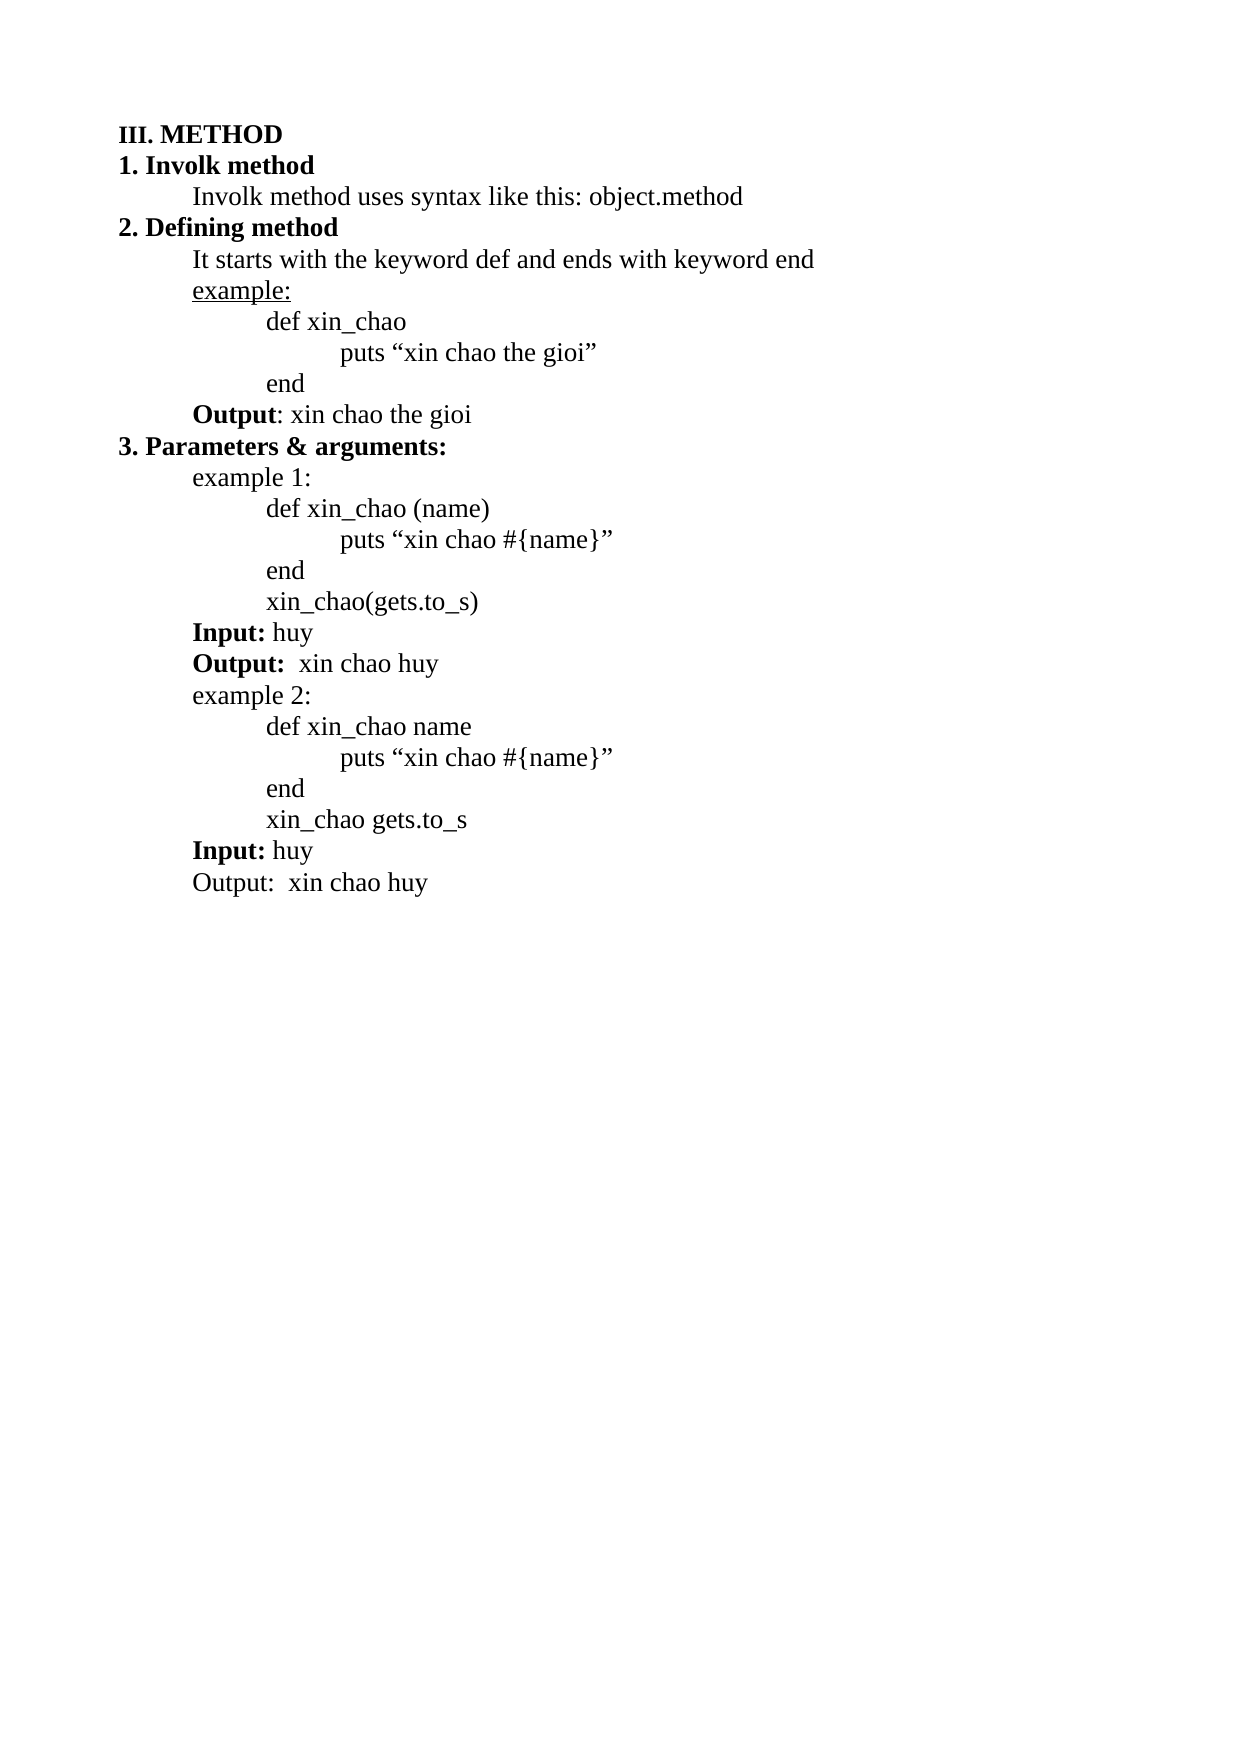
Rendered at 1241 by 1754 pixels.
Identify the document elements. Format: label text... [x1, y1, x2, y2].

text Input: huy [118, 834, 1122, 866]
text 2. Defining method [118, 212, 1122, 243]
text Output: xin chao huy [118, 866, 1122, 897]
text puts “xin chao #{name}” [118, 741, 1122, 772]
text puts “xin chao the gioi” [118, 336, 1122, 367]
text def xin_chao [118, 305, 1122, 336]
text end [118, 367, 1122, 398]
text example 1: [118, 461, 1122, 492]
text Output: xin chao huy [118, 648, 1122, 679]
text xin_chao gets.to_s [118, 803, 1122, 834]
text 1. Involk method [118, 149, 1122, 180]
text def xin_chao (name) [118, 492, 1122, 523]
text It starts with the keyword def and ends with keyword end [118, 243, 1122, 274]
text Input: huy [118, 616, 1122, 648]
text Output: xin chao the gioi [118, 398, 1122, 429]
text example 2: [118, 679, 1122, 710]
text end [118, 554, 1122, 585]
text end [118, 772, 1122, 803]
text Involk method uses syntax like this: object.method [118, 180, 1122, 212]
text def xin_chao name [118, 710, 1122, 741]
text puts “xin chao #{name}” [118, 523, 1122, 554]
text example: [118, 274, 1122, 305]
text 3. Parameters & arguments: [118, 429, 1122, 461]
text III. METHOD [118, 118, 1122, 149]
text xin_chao(gets.to_s) [118, 585, 1122, 616]
